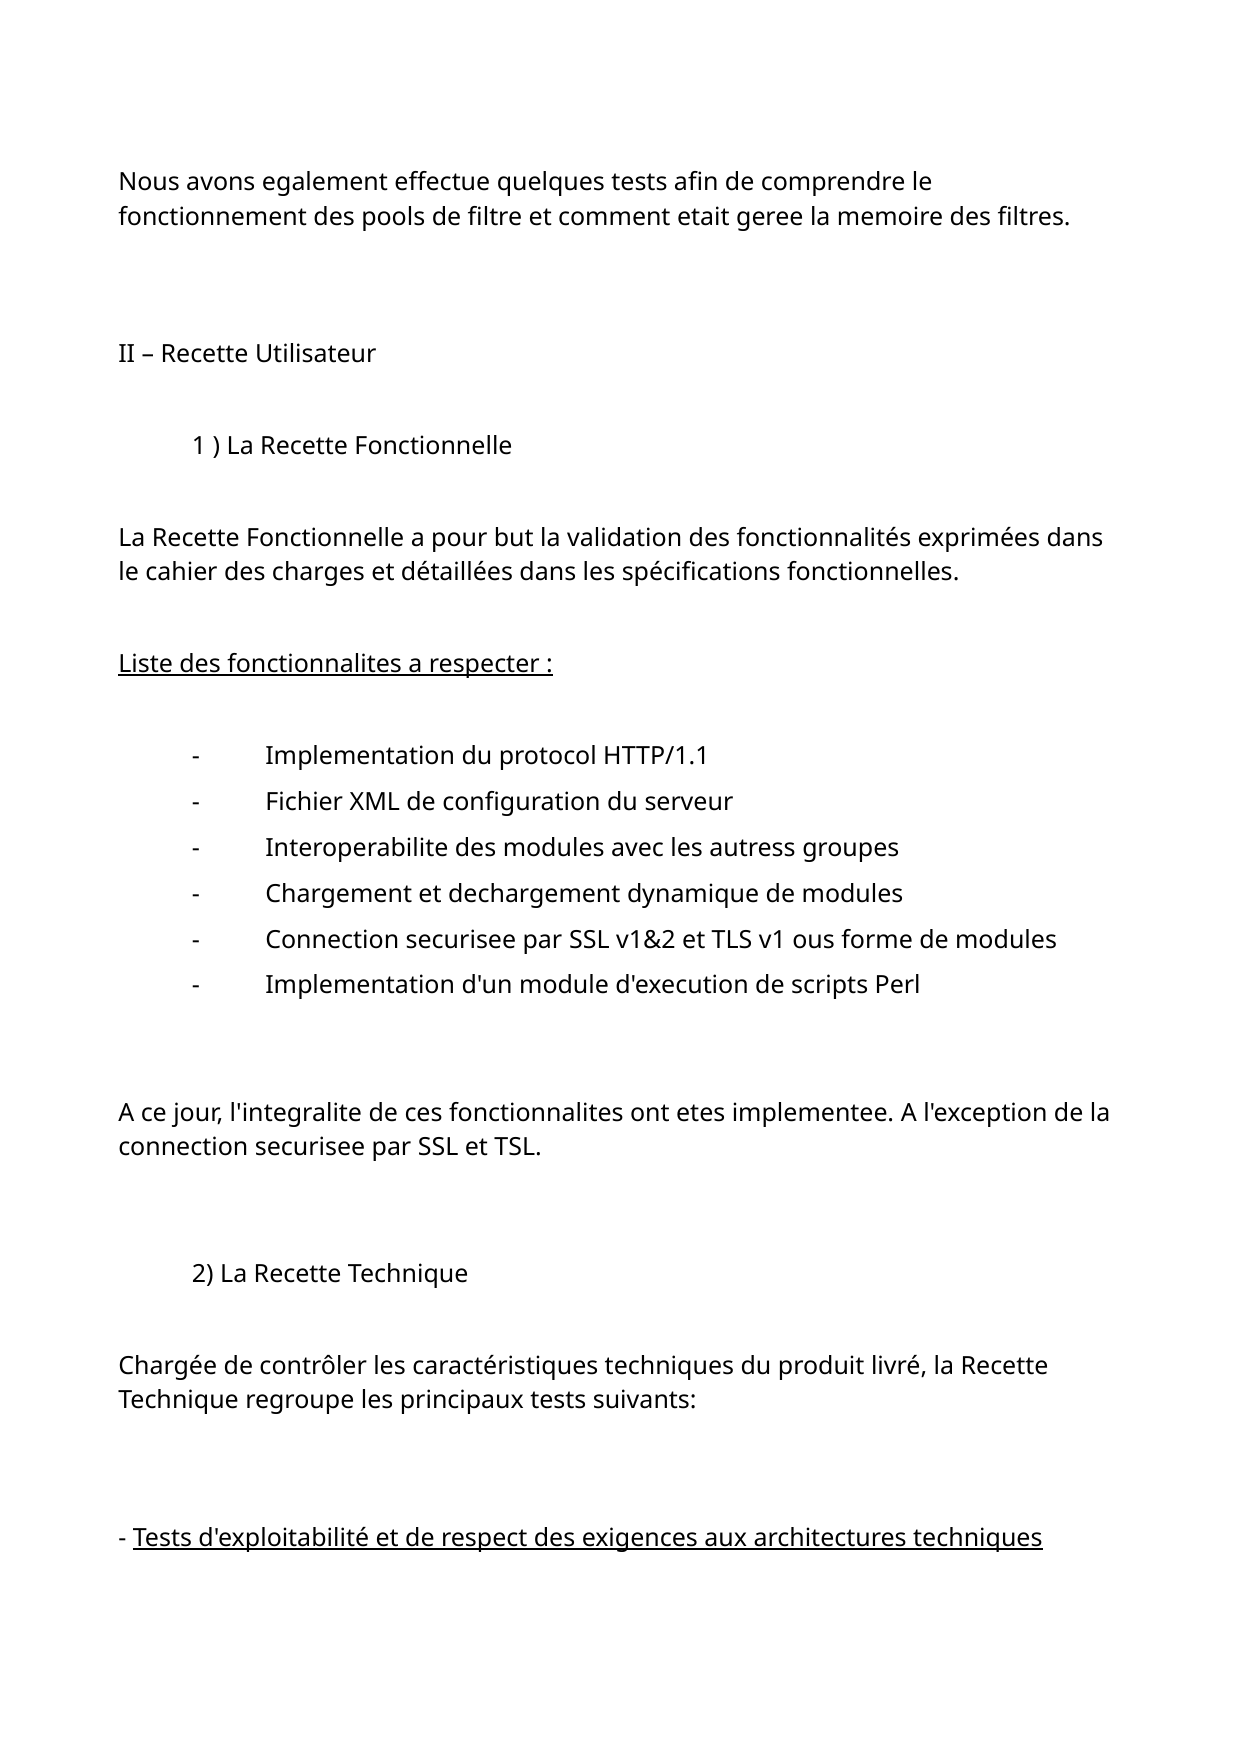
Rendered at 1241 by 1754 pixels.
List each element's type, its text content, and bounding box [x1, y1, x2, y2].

list - Implementation d'un module d'execution de scripts Perl [118, 967, 1122, 1001]
list 2) La Recette Technique [118, 1256, 1122, 1290]
list - Connection securisee par SSL v1&2 et TLS v1 ous forme de modules [118, 921, 1122, 955]
text Chargée de contrôler les caractéristiques techniques du produit livré, la Recette Technique regroupe les principaux tests suivants: [118, 1347, 1122, 1416]
text La Recette Fonctionnelle a pour but la validation des fonctionnalités exprimées dans le cahier des charges et détaillées dans les spécifications fonctionnelles. [118, 520, 1122, 588]
list A ce jour, l'integralite de ces fonctionnalites ont etes implementee. A l'exception de la connection securisee par SSL et TSL. [118, 1094, 1122, 1162]
list - Interoperabilite des modules avec les autress groupes [118, 829, 1122, 863]
list - Tests d'exploitabilité et de respect des exigences aux architectures techniques [118, 1519, 1122, 1553]
list Liste des fonctionnalites a respecter : [118, 646, 1122, 680]
list - Chargement et dechargement dynamique de modules [118, 875, 1122, 909]
text 1 ) La Recette Fonctionnelle [118, 428, 1122, 462]
list - Implementation du protocol HTTP/1.1 [118, 737, 1122, 772]
text II – Recette Utilisateur [118, 336, 1122, 370]
list - Fichier XML de configuration du serveur [118, 783, 1122, 817]
text Nous avons egalement effectue quelques tests afin de comprendre le fonctionnement des pools de filtre et comment etait geree la memoire des filtres. [118, 164, 1122, 232]
